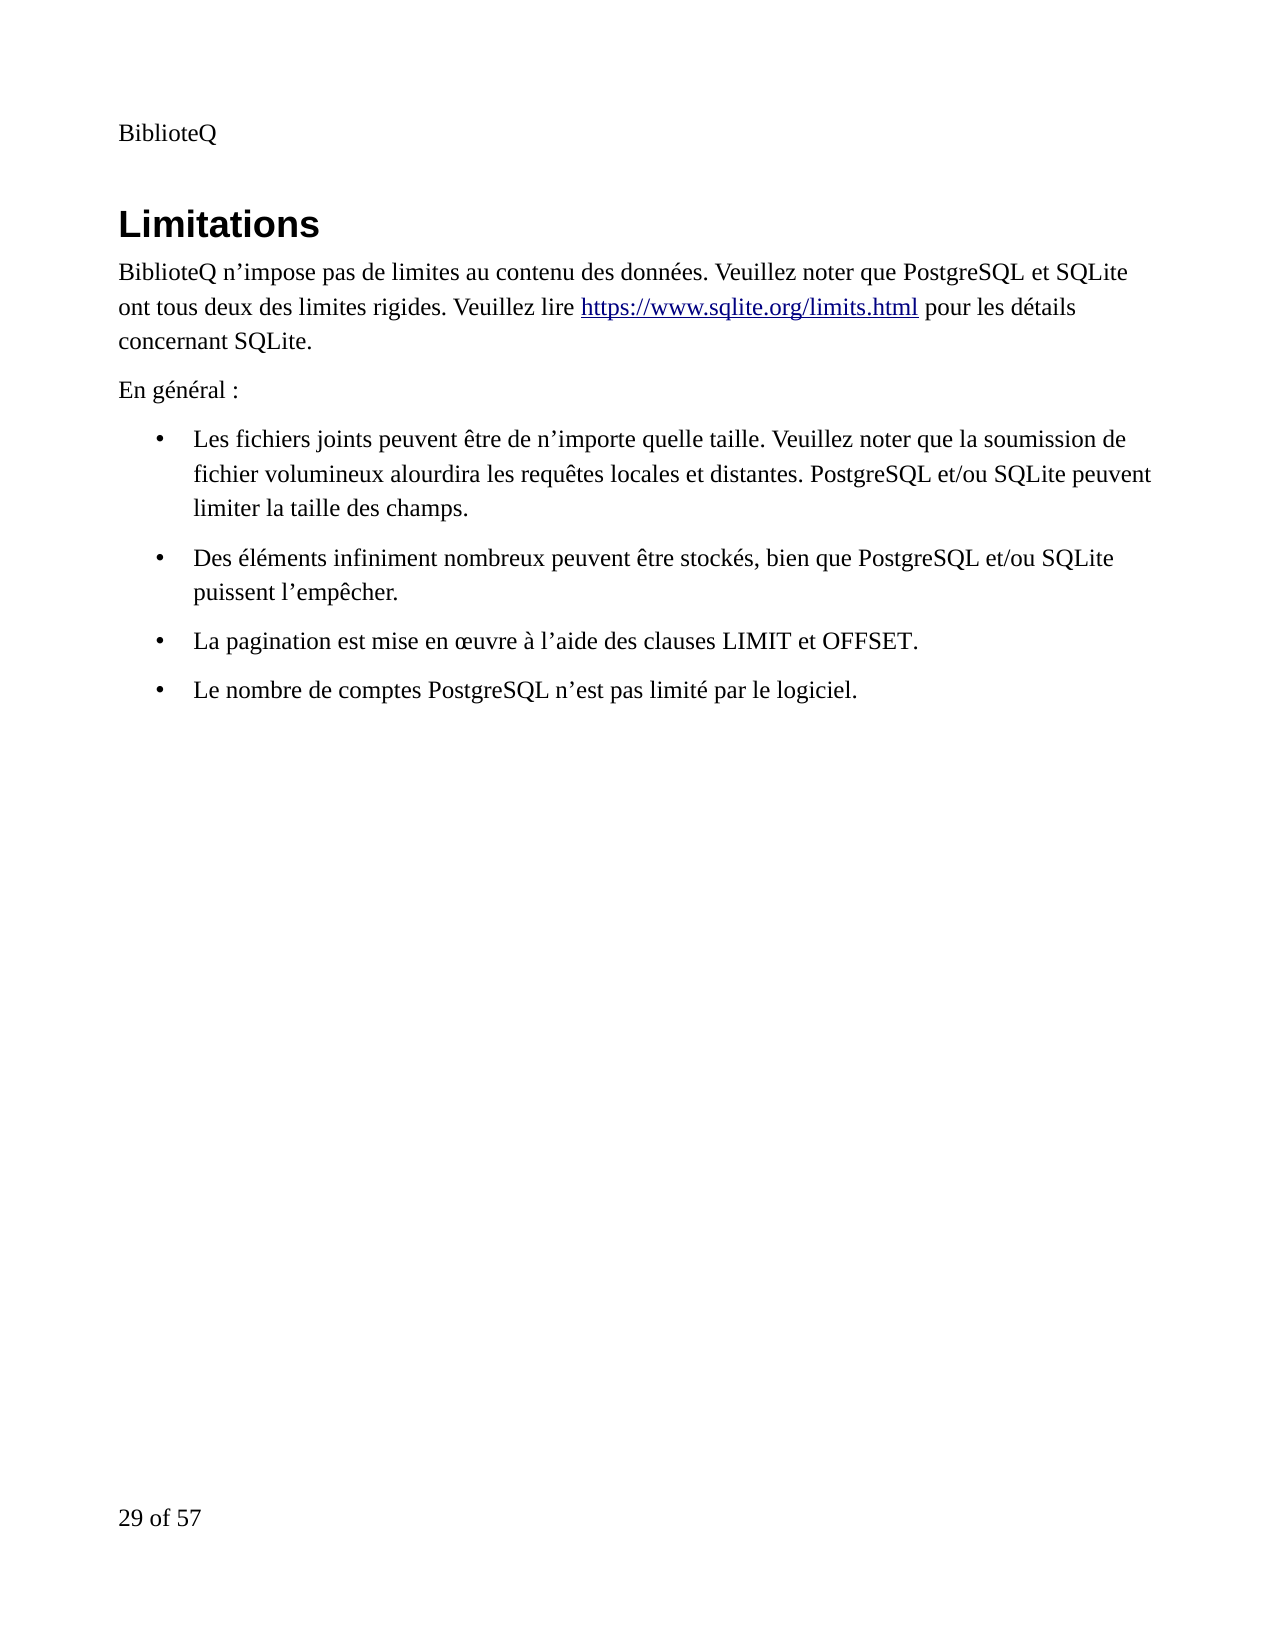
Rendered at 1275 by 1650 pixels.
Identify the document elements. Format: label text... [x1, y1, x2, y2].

list Le nombre de comptes PostgreSQL n’est pas limité par le logiciel. [156, 675, 1157, 704]
list Les fichiers joints peuvent être de n’importe quelle taille. Veuillez noter que la soumission de fichier volumineux alourdira les requêtes locales et distantes. PostgreSQL et/ou SQLite peuvent limiter la taille des champs. [156, 424, 1157, 522]
text BiblioteQ n’impose pas de limites au contenu des données. Veuillez noter que PostgreSQL et SQLite ont tous deux des limites rigides. Veuillez lire https://www.sqlite.org/limits.html pour les détails concernant SQLite. [118, 257, 1157, 355]
list La pagination est mise en œuvre à l’aide des clauses LIMIT et OFFSET. [156, 626, 1157, 655]
list Des éléments infiniment nombreux peuvent être stockés, bien que PostgreSQL et/ou SQLite puissent l’empêcher. [156, 543, 1157, 606]
text En général : [118, 376, 1157, 404]
subtitle Limitations [118, 201, 1157, 245]
